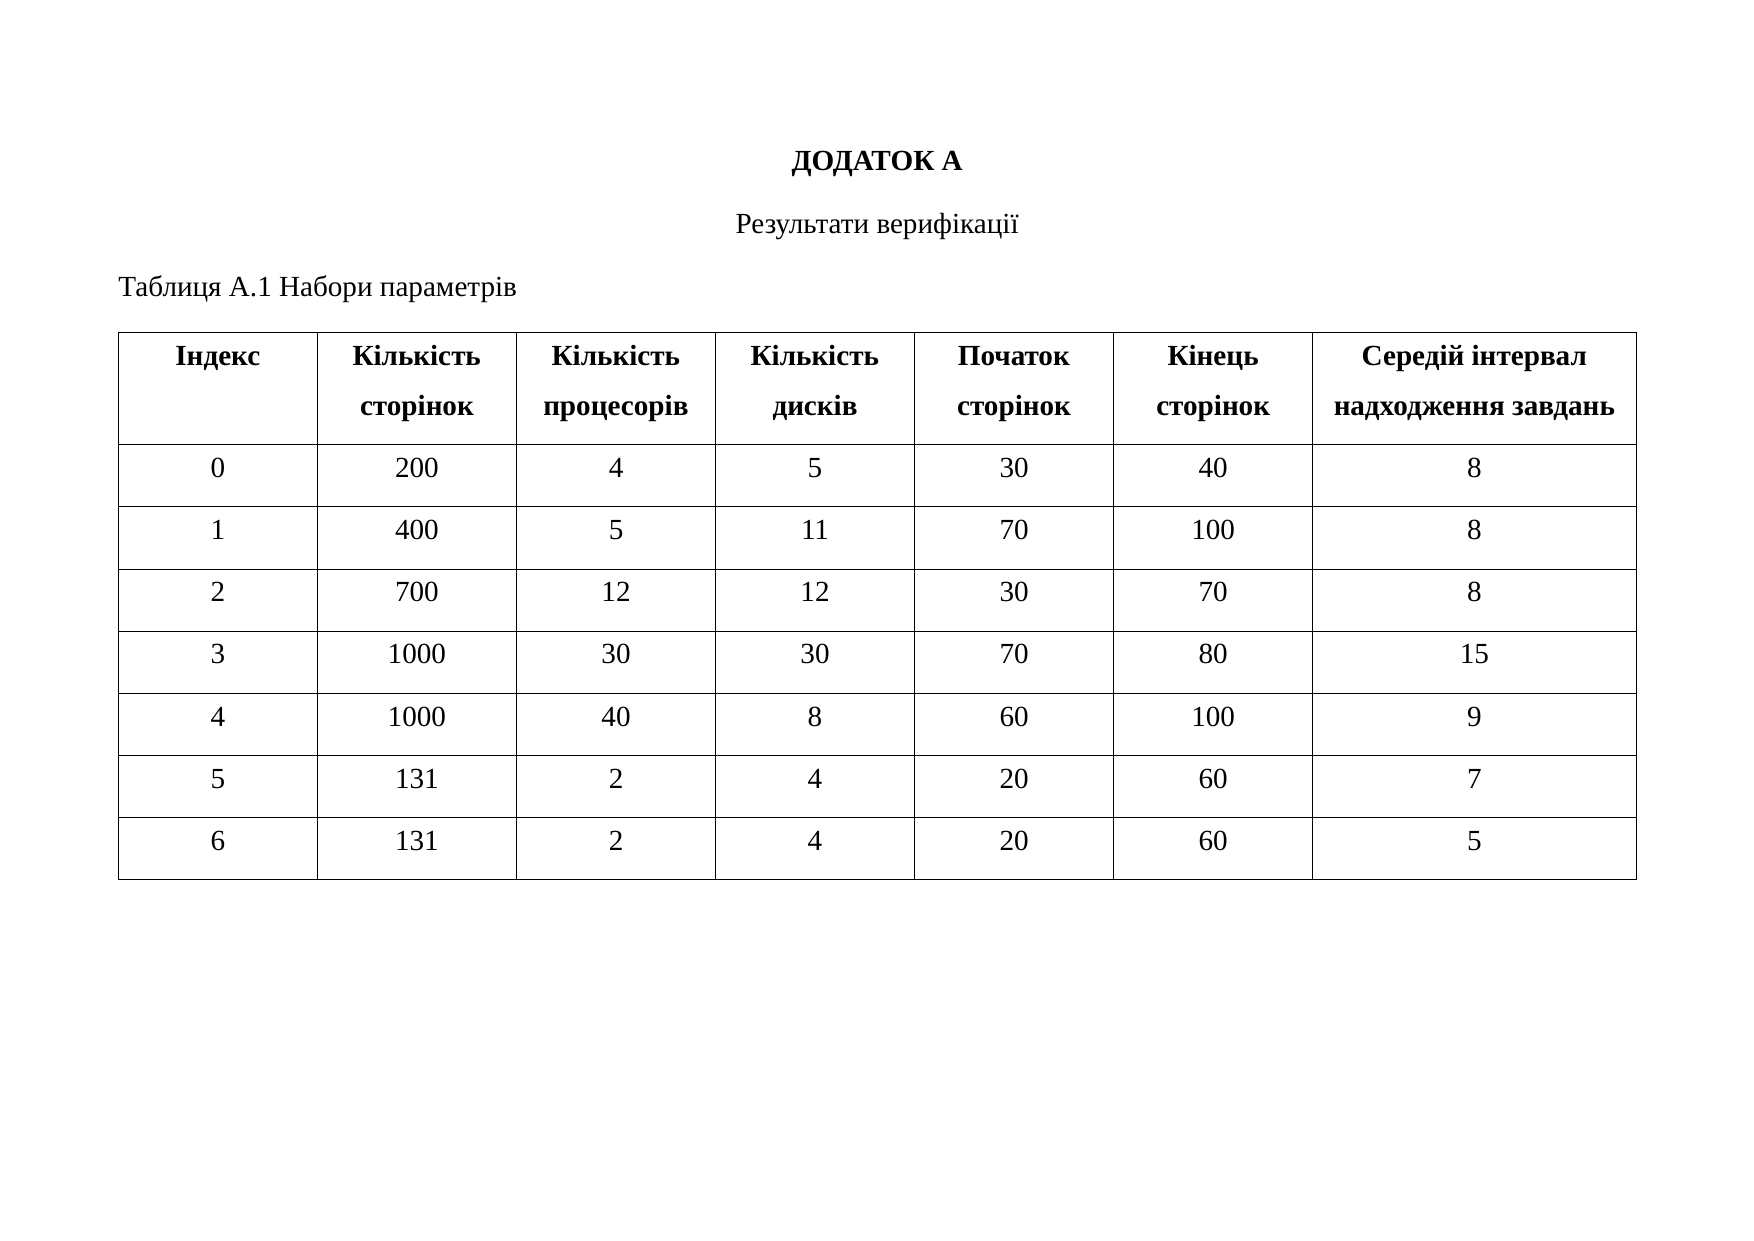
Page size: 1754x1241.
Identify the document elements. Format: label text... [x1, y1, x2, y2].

table_cell 0 [119, 445, 317, 506]
table_cell 40 [517, 694, 715, 755]
table_cell 200 [318, 445, 516, 506]
table_cell 30 [716, 632, 914, 693]
table_cell 9 [1313, 694, 1636, 755]
table_cell 5 [1313, 818, 1636, 879]
text Результати верифікації [118, 206, 1636, 239]
table_cell 2 [517, 818, 715, 879]
table_cell 2 [119, 570, 317, 631]
table_cell 100 [1114, 694, 1312, 755]
table_cell 20 [915, 756, 1113, 817]
table_cell 100 [1114, 507, 1312, 568]
table_cell 8 [1313, 570, 1636, 631]
table_header Індекс [119, 333, 317, 444]
table_cell 400 [318, 507, 516, 568]
table_cell 30 [517, 632, 715, 693]
table_cell 5 [119, 756, 317, 817]
table_cell 2 [517, 756, 715, 817]
table_header Кількість процесорів [517, 333, 715, 444]
table_cell 11 [716, 507, 914, 568]
table_cell 6 [119, 818, 317, 879]
table_cell 4 [716, 756, 914, 817]
table_cell 80 [1114, 632, 1312, 693]
table_cell 1000 [318, 694, 516, 755]
table_cell 8 [1313, 507, 1636, 568]
table_cell 8 [1313, 445, 1636, 506]
table_cell 1 [119, 507, 317, 568]
table_cell 60 [1114, 756, 1312, 817]
table_cell 8 [716, 694, 914, 755]
table_header Кількість дисків [716, 333, 914, 444]
table_cell 60 [915, 694, 1113, 755]
table_cell 70 [915, 507, 1113, 568]
table_cell 131 [318, 756, 516, 817]
table_cell 40 [1114, 445, 1312, 506]
table_cell 5 [517, 507, 715, 568]
table_cell 70 [915, 632, 1113, 693]
table_cell 4 [716, 818, 914, 879]
table_cell 30 [915, 570, 1113, 631]
table_cell 1000 [318, 632, 516, 693]
table_header Початок сторінок [915, 333, 1113, 444]
table_cell 7 [1313, 756, 1636, 817]
table_header Кінець сторінок [1114, 333, 1312, 444]
table_cell 700 [318, 570, 516, 631]
table_cell 15 [1313, 632, 1636, 693]
table_cell 30 [915, 445, 1113, 506]
table_cell 20 [915, 818, 1113, 879]
text Таблиця A.1 Набори параметрів [118, 269, 1636, 302]
table_cell 12 [716, 570, 914, 631]
table_cell 60 [1114, 818, 1312, 879]
table_cell 4 [517, 445, 715, 506]
table_header Кількість сторінок [318, 333, 516, 444]
table_cell 12 [517, 570, 715, 631]
table_cell 70 [1114, 570, 1312, 631]
table_cell 4 [119, 694, 317, 755]
table_cell 5 [716, 445, 914, 506]
table_cell 131 [318, 818, 516, 879]
table_header Середій інтервал надходження завдань [1313, 333, 1636, 444]
table_cell 3 [119, 632, 317, 693]
